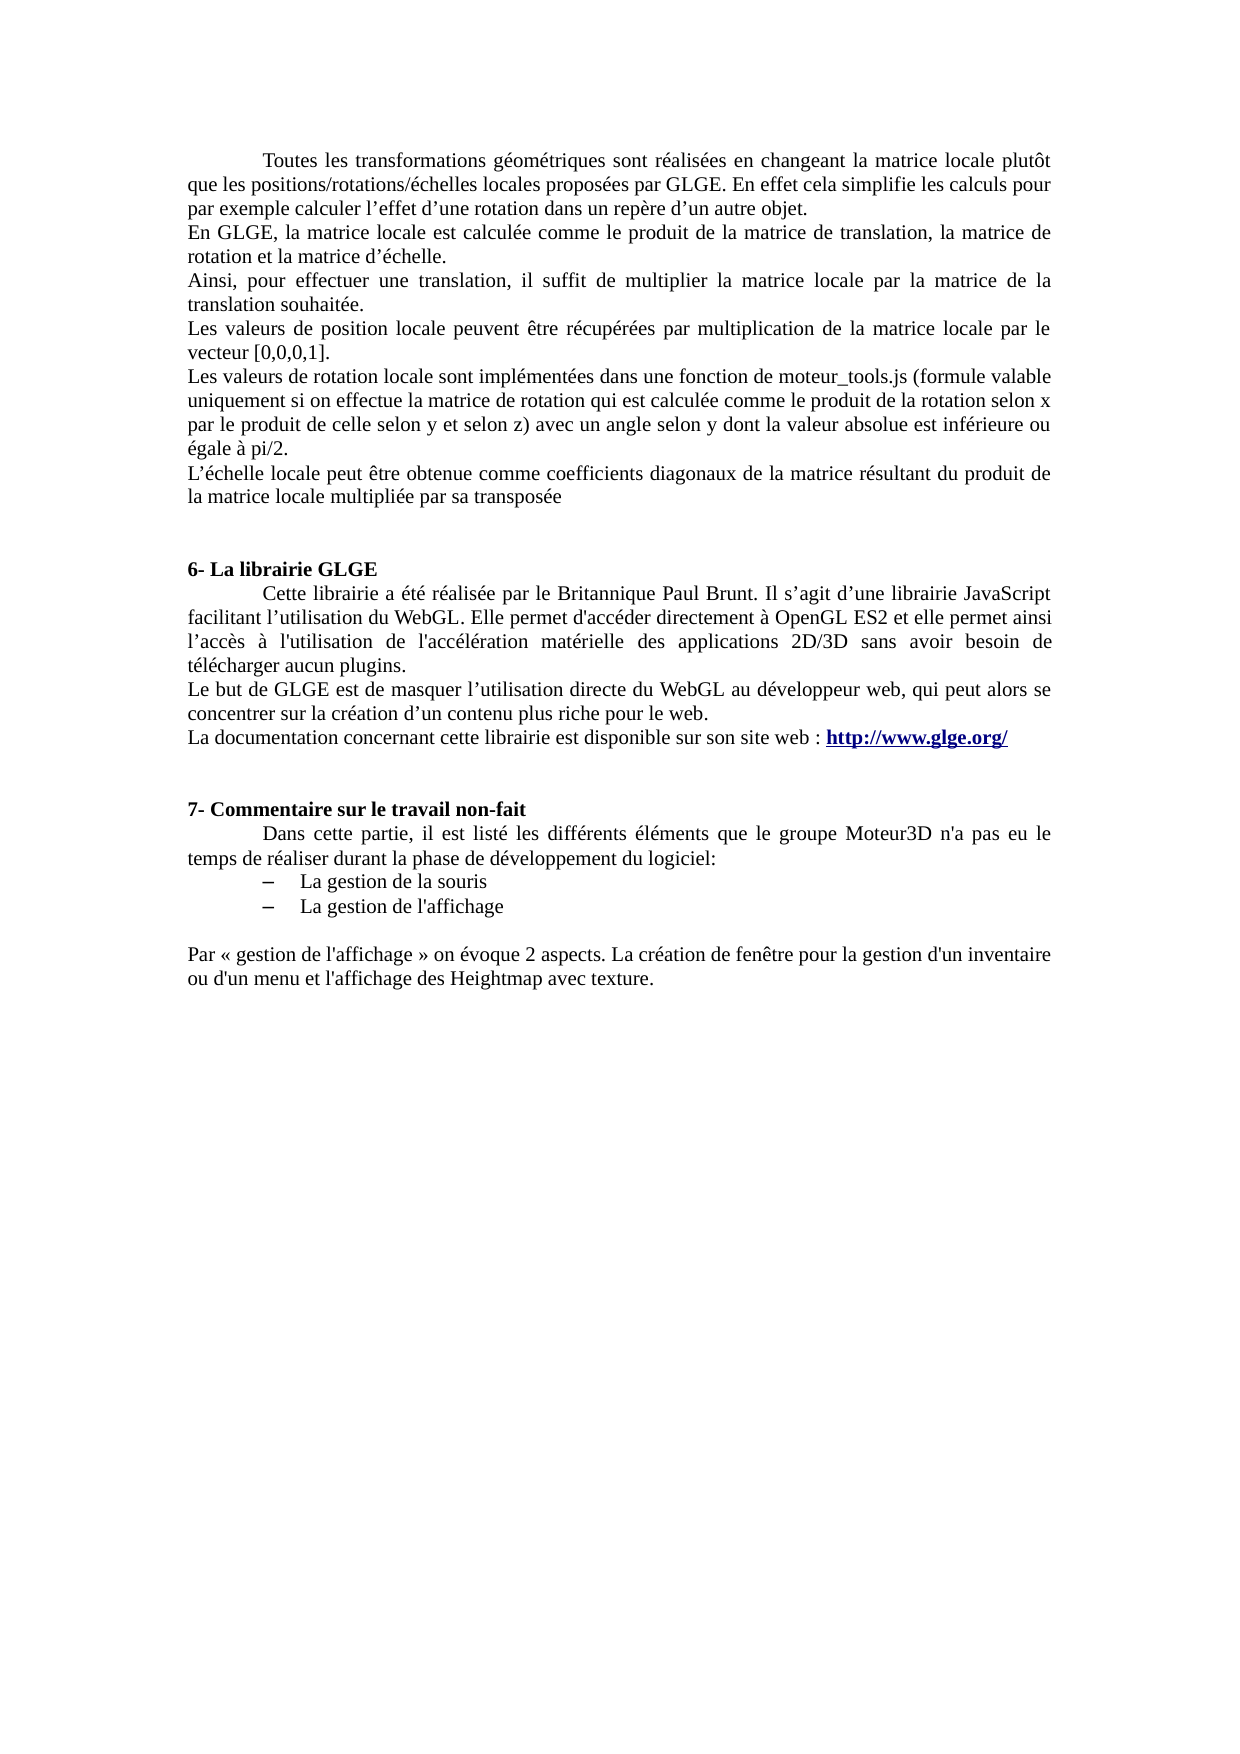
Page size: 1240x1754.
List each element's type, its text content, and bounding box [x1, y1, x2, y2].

text Les valeurs de rotation locale sont implémentées dans une fonction de moteur_tools.js (formule valable uniquement si on effectue la matrice de rotation qui est calculée comme le produit de la rotation selon x par le produit de celle selon y et selon z) avec un angle selon y dont la valeur absolue est inférieure ou égale à pi/2. [187, 364, 1052, 460]
text L’échelle locale peut être obtenue comme coefficients diagonaux de la matrice résultant du produit de la matrice locale multipliée par sa transposée [187, 460, 1052, 508]
list La gestion de l'affichage [262, 893, 1052, 918]
text En GLGE, la matrice locale est calculée comme le produit de la matrice de translation, la matrice de rotation et la matrice d’échelle. [187, 220, 1052, 268]
text Toutes les transformations géométriques sont réalisées en changeant la matrice locale plutôt que les positions/rotations/échelles locales proposées par GLGE. En effet cela simplifie les calculs pour par exemple calculer l’effet d’une rotation dans un repère d’un autre objet. [187, 148, 1052, 220]
text Par « gestion de l'affichage » on évoque 2 aspects. La création de fenêtre pour la gestion d'un inventaire ou d'un menu et l'affichage des Heightmap avec texture. [187, 942, 1052, 990]
list La gestion de la souris [262, 869, 1052, 893]
text Les valeurs de position locale peuvent être récupérées par multiplication de la matrice locale par le vecteur [0,0,0,1]. [187, 316, 1052, 364]
text Ainsi, pour effectuer une translation, il suffit de multiplier la matrice locale par la matrice de la translation souhaitée. [187, 268, 1052, 316]
text 6- La librairie GLGE [187, 557, 1052, 581]
text 7- Commentaire sur le travail non-fait [187, 797, 1052, 821]
text La documentation concernant cette librairie est disponible sur son site web : http://www.glge.org/ [187, 725, 1052, 749]
text Dans cette partie, il est listé les différents éléments que le groupe Moteur3D n'a pas eu le temps de réaliser durant la phase de développement du logiciel: [187, 821, 1052, 869]
text Cette librairie a été réalisée par le Britannique Paul Brunt. Il s’agit d’une librairie JavaScript facilitant l’utilisation du WebGL. Elle permet d'accéder directement à OpenGL ES2 et elle permet ainsi l’accès à l'utilisation de l'accélération matérielle des applications 2D/3D sans avoir besoin de télécharger aucun plugins. [187, 581, 1052, 677]
text Le but de GLGE est de masquer l’utilisation directe du WebGL au développeur web, qui peut alors se concentrer sur la création d’un contenu plus riche pour le web. [187, 677, 1052, 725]
